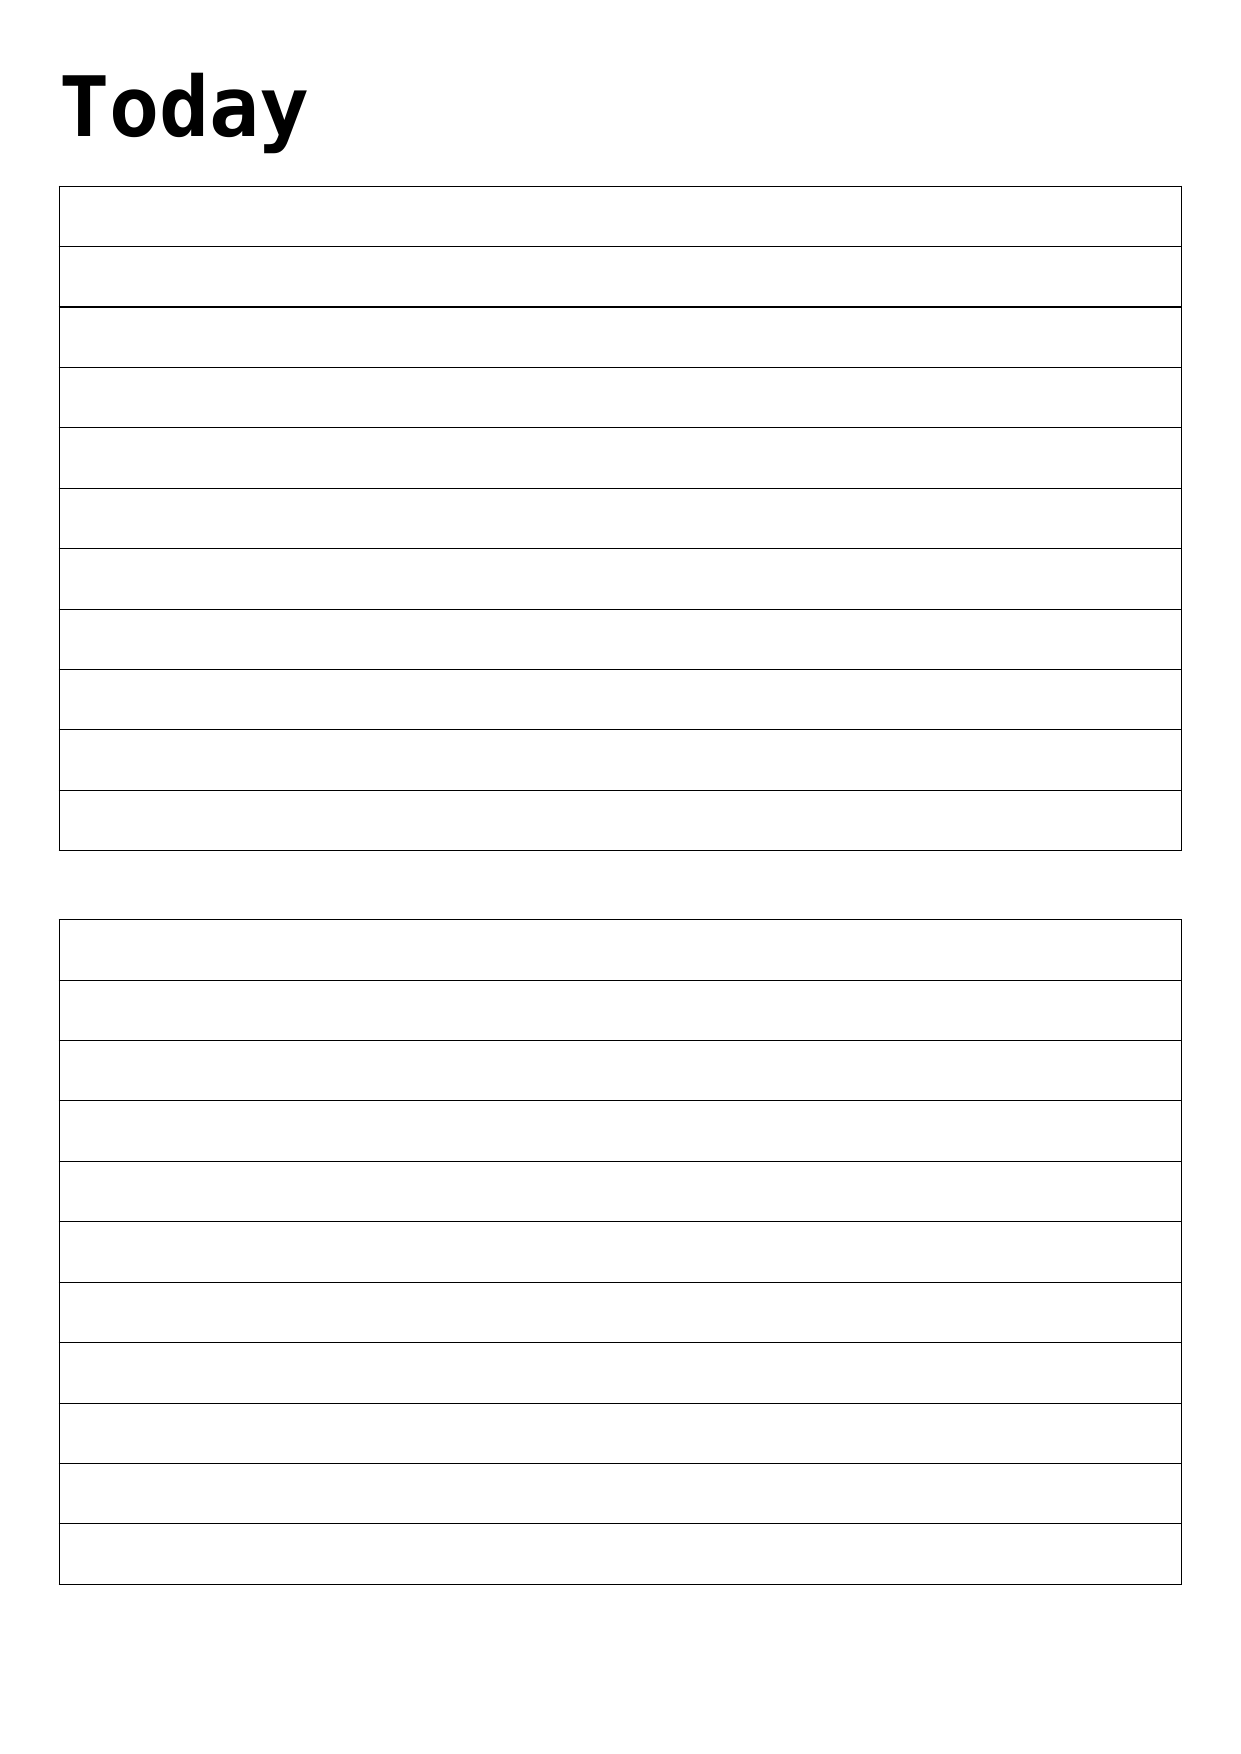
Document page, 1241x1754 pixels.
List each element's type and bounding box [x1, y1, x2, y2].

table_cell [60, 1041, 1181, 1100]
table_header [60, 187, 1181, 246]
table_cell [60, 670, 1181, 729]
table_header [60, 920, 1181, 979]
table_cell [60, 1162, 1181, 1221]
table_cell [60, 730, 1181, 790]
table_cell [60, 791, 1181, 850]
table_cell [60, 1524, 1181, 1584]
table_cell [60, 308, 1181, 367]
table_cell [60, 549, 1181, 608]
table_cell [60, 1464, 1181, 1523]
table_cell [60, 981, 1181, 1040]
table_cell [60, 1101, 1181, 1161]
table_cell [60, 489, 1181, 548]
table_cell [60, 247, 1181, 306]
table_cell [60, 1283, 1181, 1342]
table_cell [60, 368, 1181, 427]
table_cell [60, 1343, 1181, 1402]
table_cell [60, 610, 1181, 669]
table_cell [60, 1404, 1181, 1463]
table_cell [60, 428, 1181, 488]
table_cell [60, 1222, 1181, 1282]
